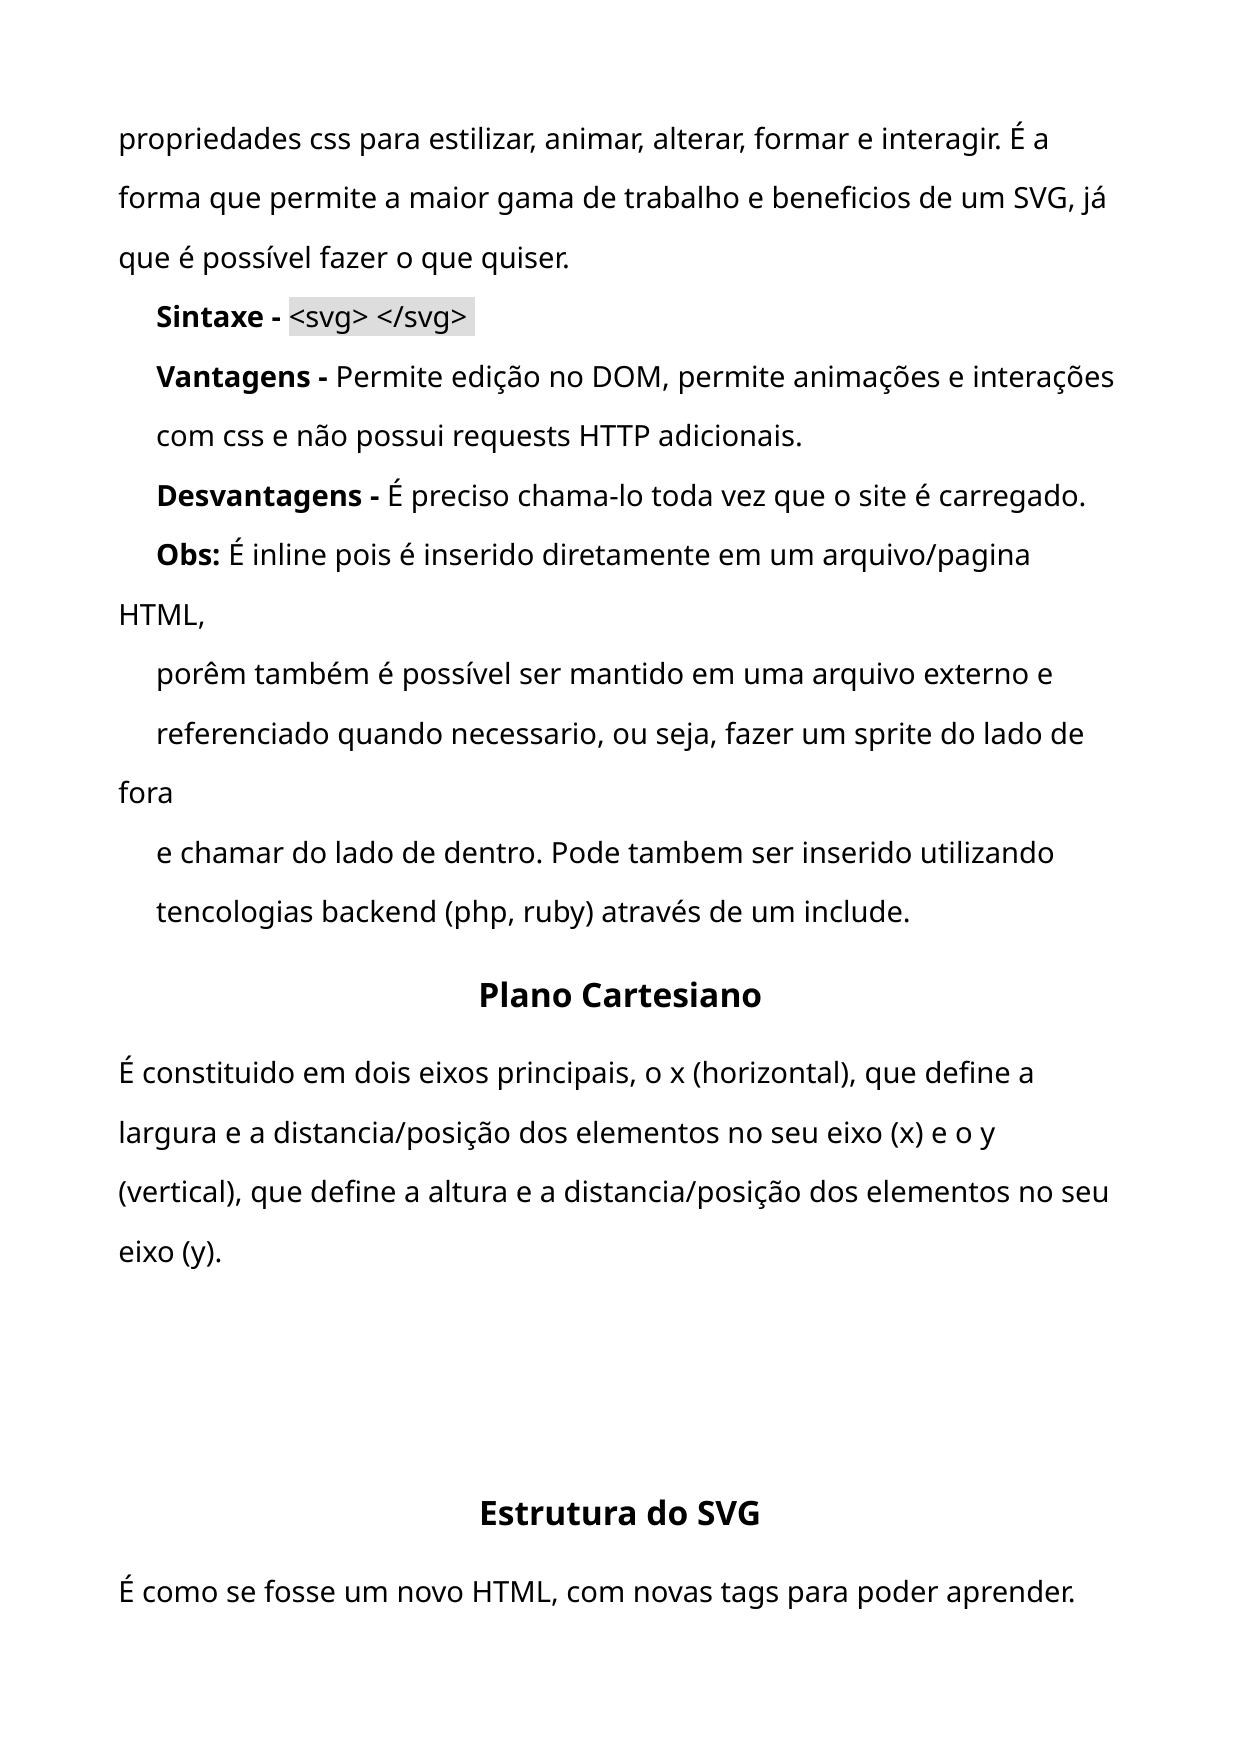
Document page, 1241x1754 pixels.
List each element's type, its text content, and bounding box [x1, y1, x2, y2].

text porêm também é possível ser mantido em uma arquivo externo e [118, 653, 1122, 693]
text e chamar do lado de dentro. Pode tambem ser inserido utilizando [118, 832, 1122, 872]
subtitle Estrutura do SVG [118, 1490, 1122, 1536]
text tencologias backend (php, ruby) através de um include. [118, 891, 1122, 931]
text Vantagens - Permite edição no DOM, permite animações e interações [118, 356, 1122, 396]
text com css e não possui requests HTTP adicionais. [118, 416, 1122, 455]
text referenciado quando necessario, ou seja, fazer um sprite do lado de fora [118, 713, 1122, 812]
text É constituido em dois eixos principais, o x (horizontal), que define a largura e a distancia/posição dos elementos no seu eixo (x) e o y (vertical), que define a altura e a distancia/posição dos elementos no seu eixo (y). [118, 1053, 1122, 1271]
text propriedades css para estilizar, animar, alterar, formar e interagir. É a forma que permite a maior gama de trabalho e beneficios de um SVG, já que é possível fazer o que quiser. [118, 118, 1122, 277]
text Desvantagens - É preciso chama-lo toda vez que o site é carregado. [118, 475, 1122, 515]
text Obs: É inline pois é inserido diretamente em um arquivo/pagina HTML, [118, 534, 1122, 634]
text Sintaxe - <svg> </svg> [118, 297, 1122, 336]
subtitle Plano Cartesiano [118, 972, 1122, 1017]
text É como se fosse um novo HTML, com novas tags para poder aprender. [118, 1571, 1122, 1611]
